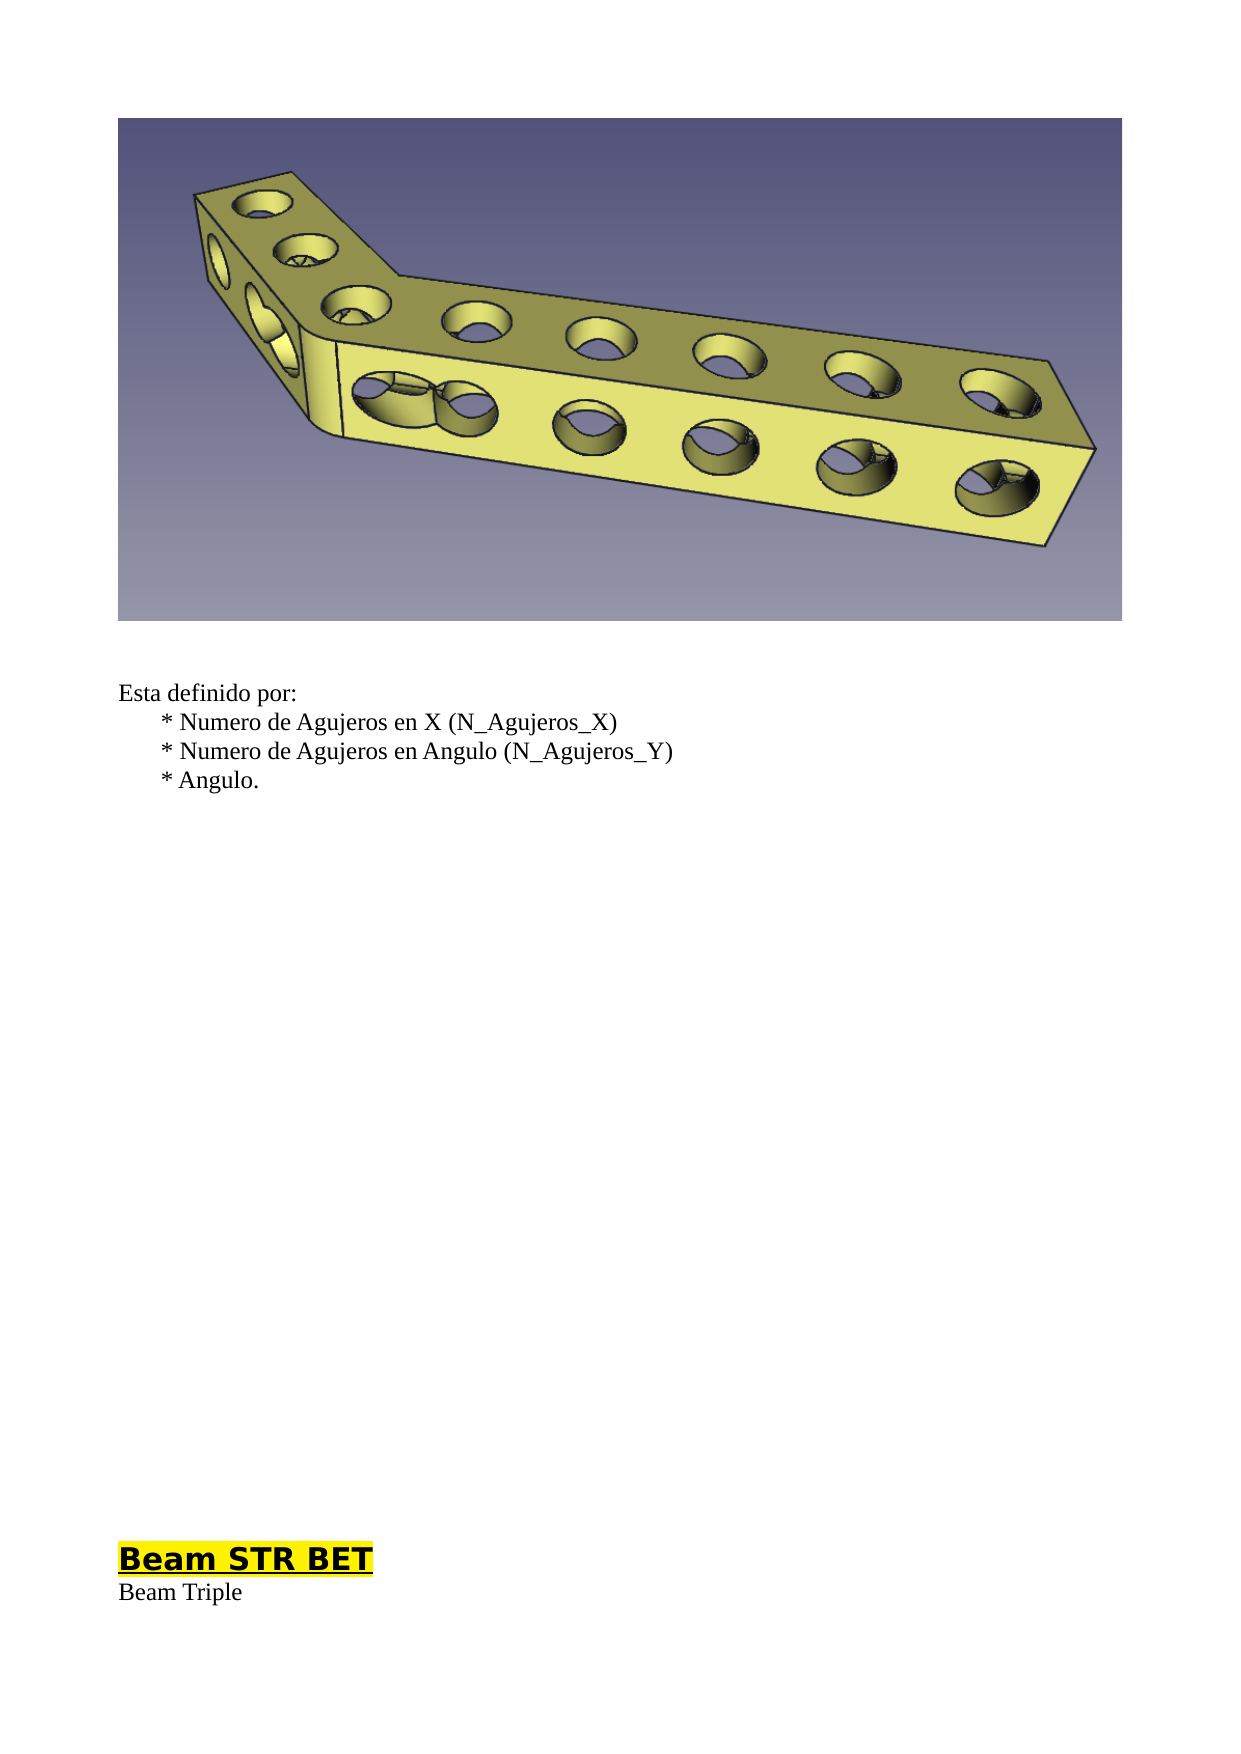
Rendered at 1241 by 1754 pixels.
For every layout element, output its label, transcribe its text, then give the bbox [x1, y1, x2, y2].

text * Numero de Agujeros en Angulo (N_Agujeros_Y) [118, 736, 1122, 765]
text Beam Triple [118, 1577, 1122, 1606]
picture [118, 118, 1123, 621]
text Beam STR BET [118, 1541, 1122, 1577]
text Esta definido por: [118, 678, 1122, 707]
text * Numero de Agujeros en X (N_Agujeros_X) [118, 707, 1122, 736]
text * Angulo. [118, 765, 1122, 793]
